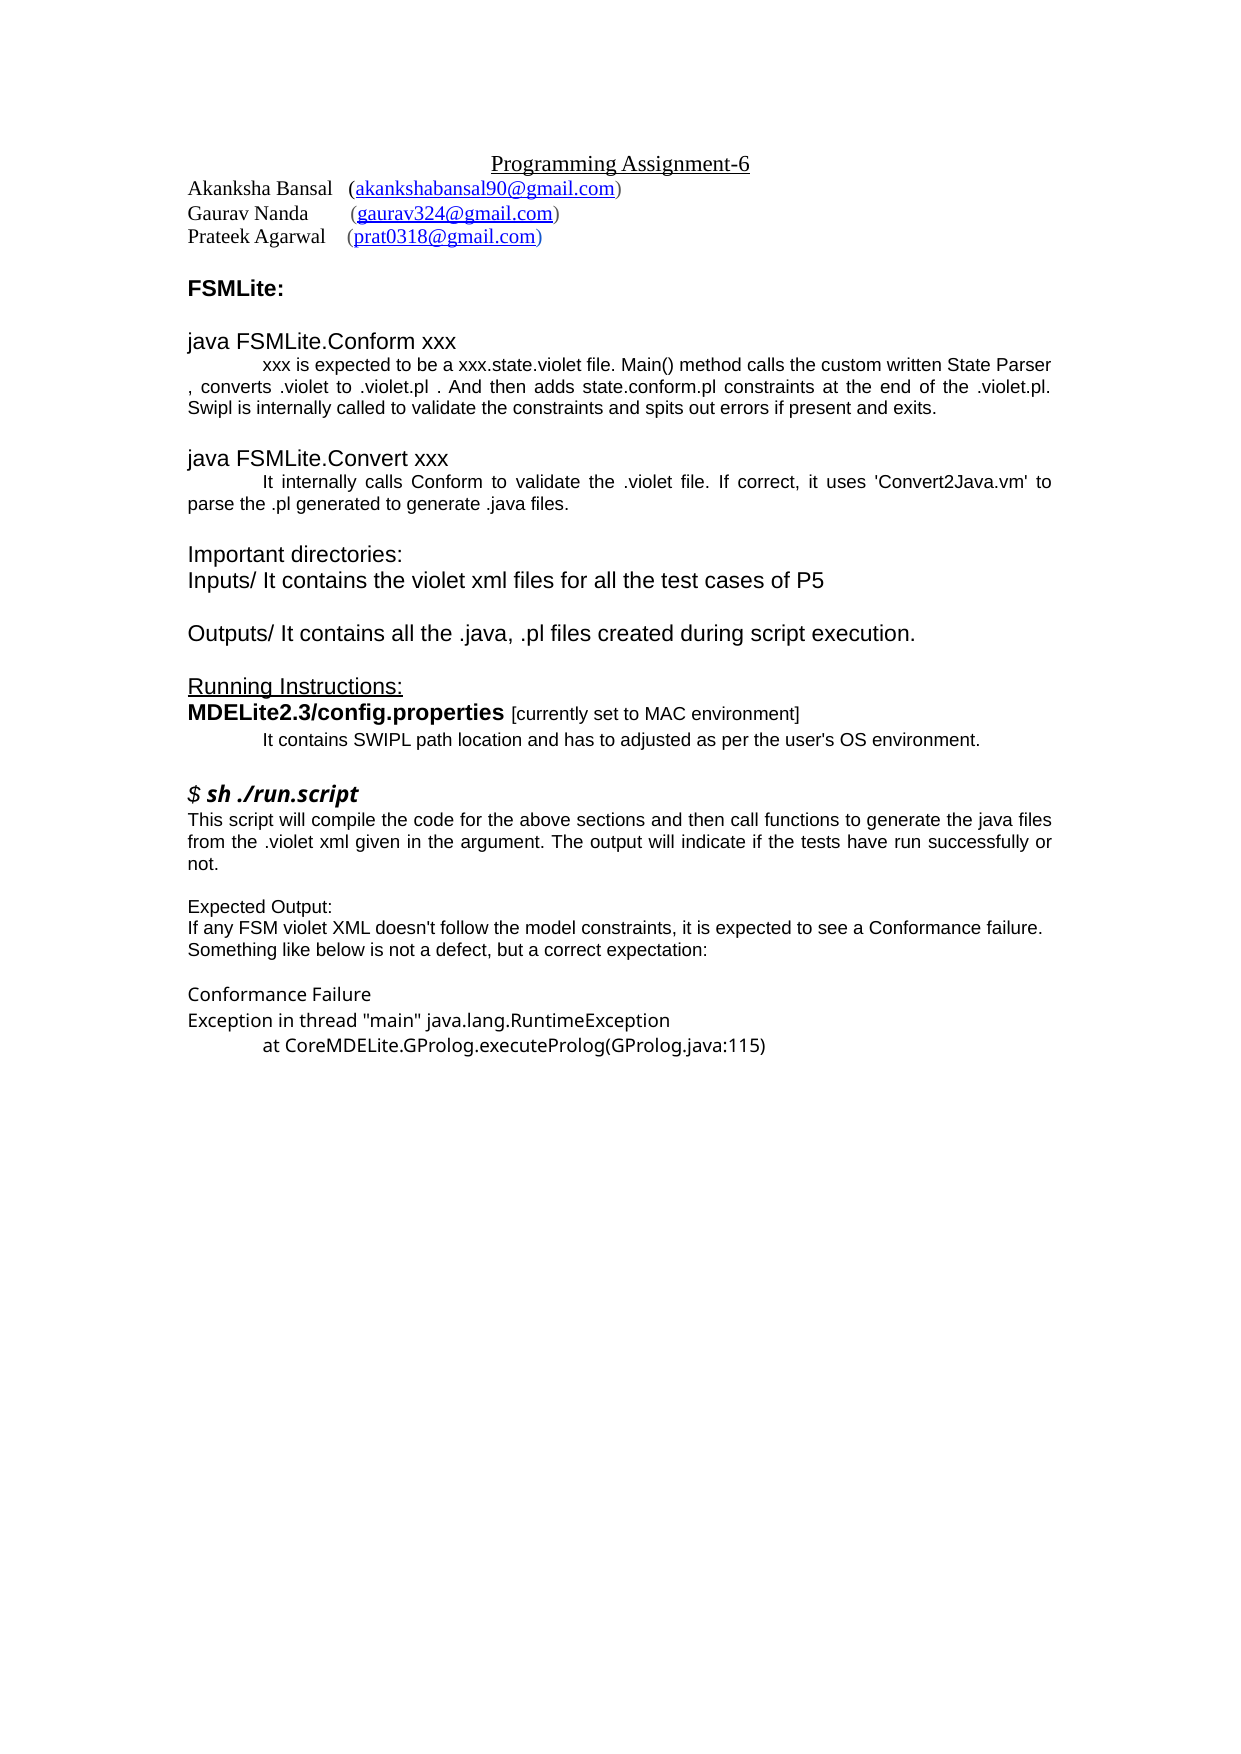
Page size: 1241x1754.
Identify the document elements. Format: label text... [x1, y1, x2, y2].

text FSMLite: [187, 275, 1053, 301]
text Expected Output: [187, 896, 1053, 917]
text Conformance Failure [187, 982, 1053, 1007]
text Exception in thread "main" java.lang.RuntimeException [187, 1007, 1053, 1033]
text java FSMLite.Convert xxx [187, 445, 1053, 471]
text This script will compile the code for the above sections and then call functions to generate the java files from the .violet xml given in the argument. The output will indicate if the tests have run successfully or not. [187, 809, 1053, 874]
text Important directories: [187, 541, 1053, 567]
text Inputs/ It contains the violet xml files for all the test cases of P5 [187, 567, 1053, 593]
text $ sh ./run.script [187, 778, 1053, 809]
text If any FSM violet XML doesn't follow the model constraints, it is expected to see a Conformance failure. [187, 917, 1053, 939]
text Gaurav Nanda (gaurav324@gmail.com) [187, 200, 1053, 224]
text Prateek Agarwal (prat0318@gmail.com) [187, 224, 1053, 248]
text Something like below is not a defect, but a correct expectation: [187, 939, 1053, 960]
text Akanksha Bansal (akankshabansal90@gmail.com) [187, 176, 1053, 200]
text MDELite2.3/config.properties [currently set to MAC environment] [187, 699, 1053, 725]
text Programming Assignment-6 [187, 150, 1053, 176]
text Outputs/ It contains all the .java, .pl files created during script execution. [187, 620, 1053, 646]
text xxx is expected to be a xxx.state.violet file. Main() method calls the custom written State Parser , converts .violet to .violet.pl . And then adds state.conform.pl constraints at the end of the .violet.pl. Swipl is internally called to validate the constraints and spits out errors if present and exits. [187, 354, 1053, 419]
text It internally calls Conform to validate the .violet file. If correct, it uses 'Convert2Java.vm' to parse the .pl generated to generate .java files. [187, 471, 1053, 514]
text Running Instructions: [187, 673, 1053, 699]
text It contains SWIPL path location and has to adjusted as per the user's OS environment. [187, 725, 1053, 752]
text java FSMLite.Conform xxx [187, 328, 1053, 354]
text at CoreMDELite.GProlog.executeProlog(GProlog.java:115) [187, 1033, 1053, 1058]
